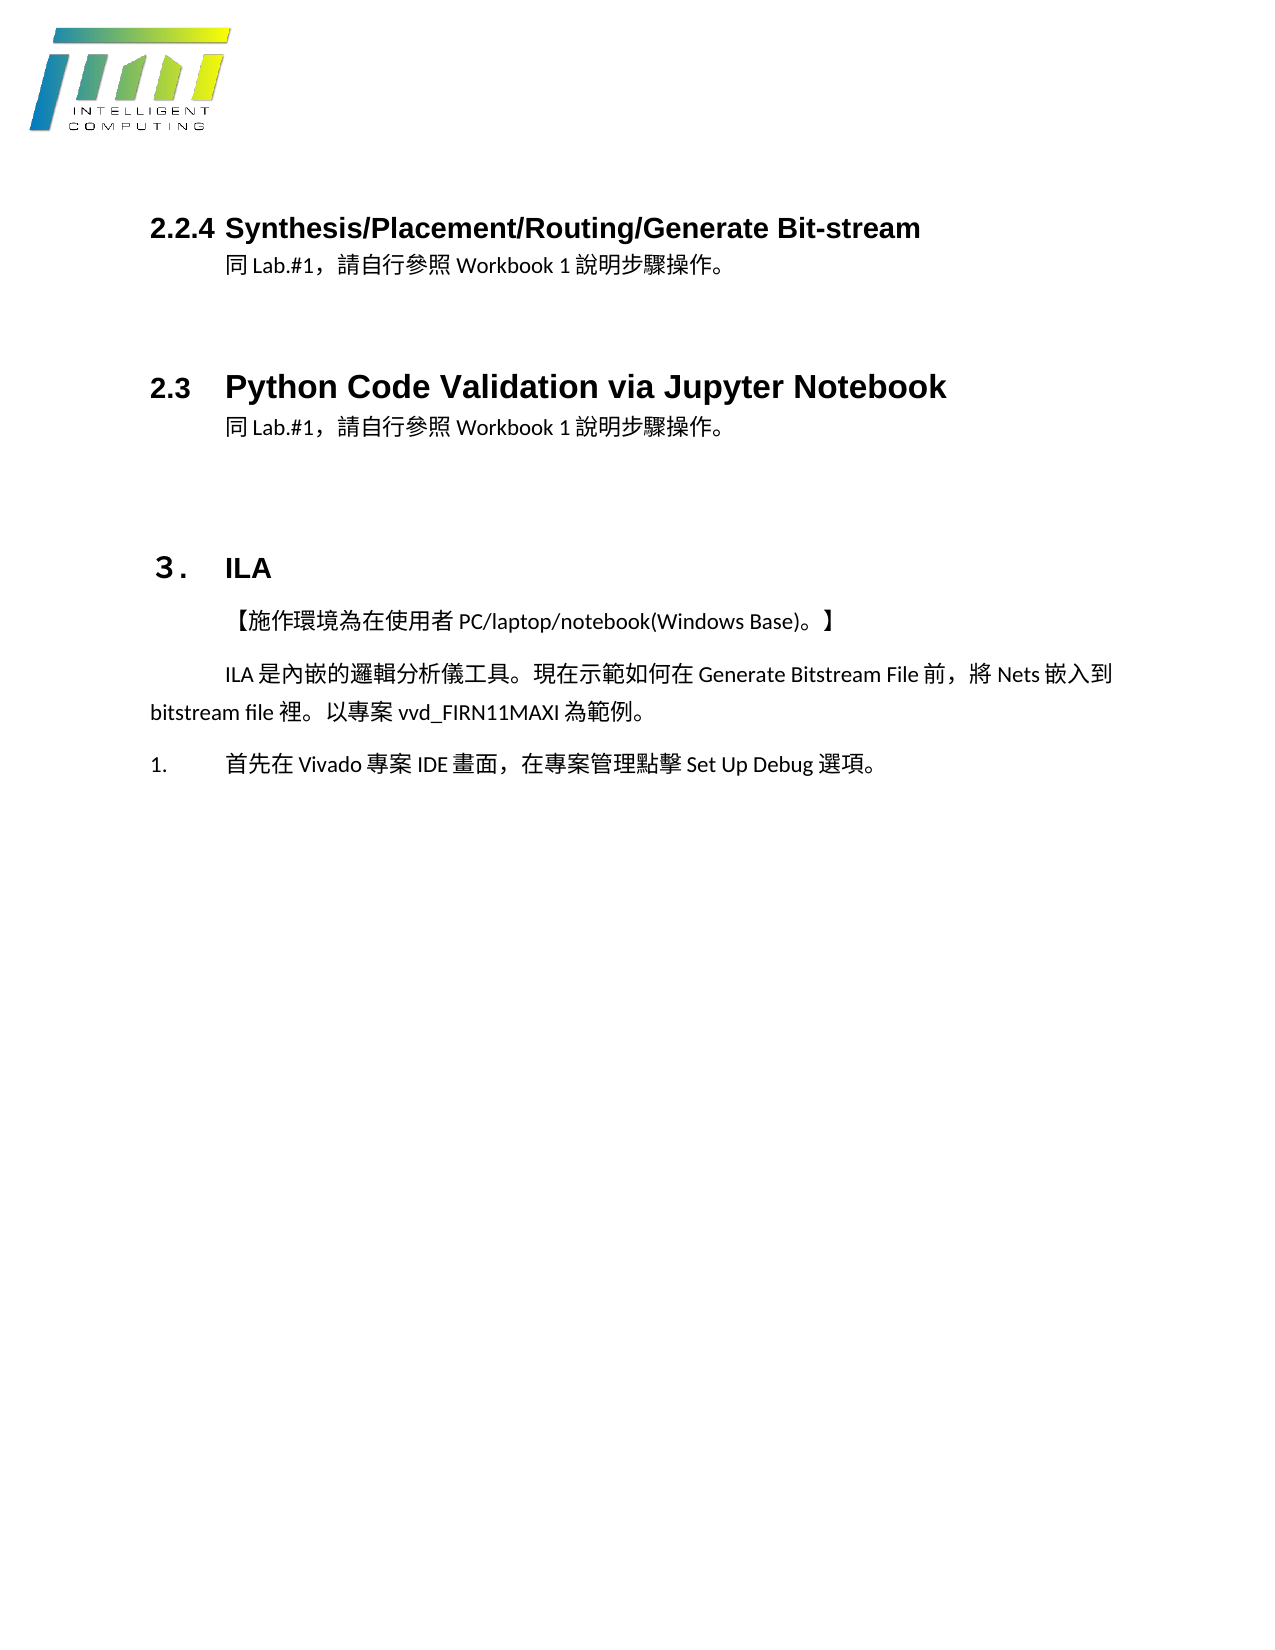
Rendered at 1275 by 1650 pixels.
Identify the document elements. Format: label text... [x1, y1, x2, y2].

text 1. 首先在Vivado專案IDE畫面，在專案管理點擊Set Up Debug選項。 [150, 746, 1125, 779]
subtitle ３. ILA [150, 545, 1125, 587]
subtitle 2.3 Python Code Validation via Jupyter Notebook [150, 367, 1125, 406]
text ILA是內嵌的邏輯分析儀工具。現在示範如何在Generate Bitstream File前，將Nets嵌入到bitstream file裡。以專案vvd_FIRN11MAXI為範例。 [150, 655, 1125, 727]
text 同Lab.#1，請自行參照Workbook 1說明步驟操作。 [150, 408, 1125, 442]
text 同Lab.#1，請自行參照Workbook 1說明步驟操作。 [150, 247, 1125, 280]
subtitle 2.2.4 Synthesis/Placement/Routing/Generate Bit-stream [150, 211, 1125, 245]
text 【施作環境為在使用者PC/laptop/notebook(Windows Base)。】 [150, 603, 1125, 636]
